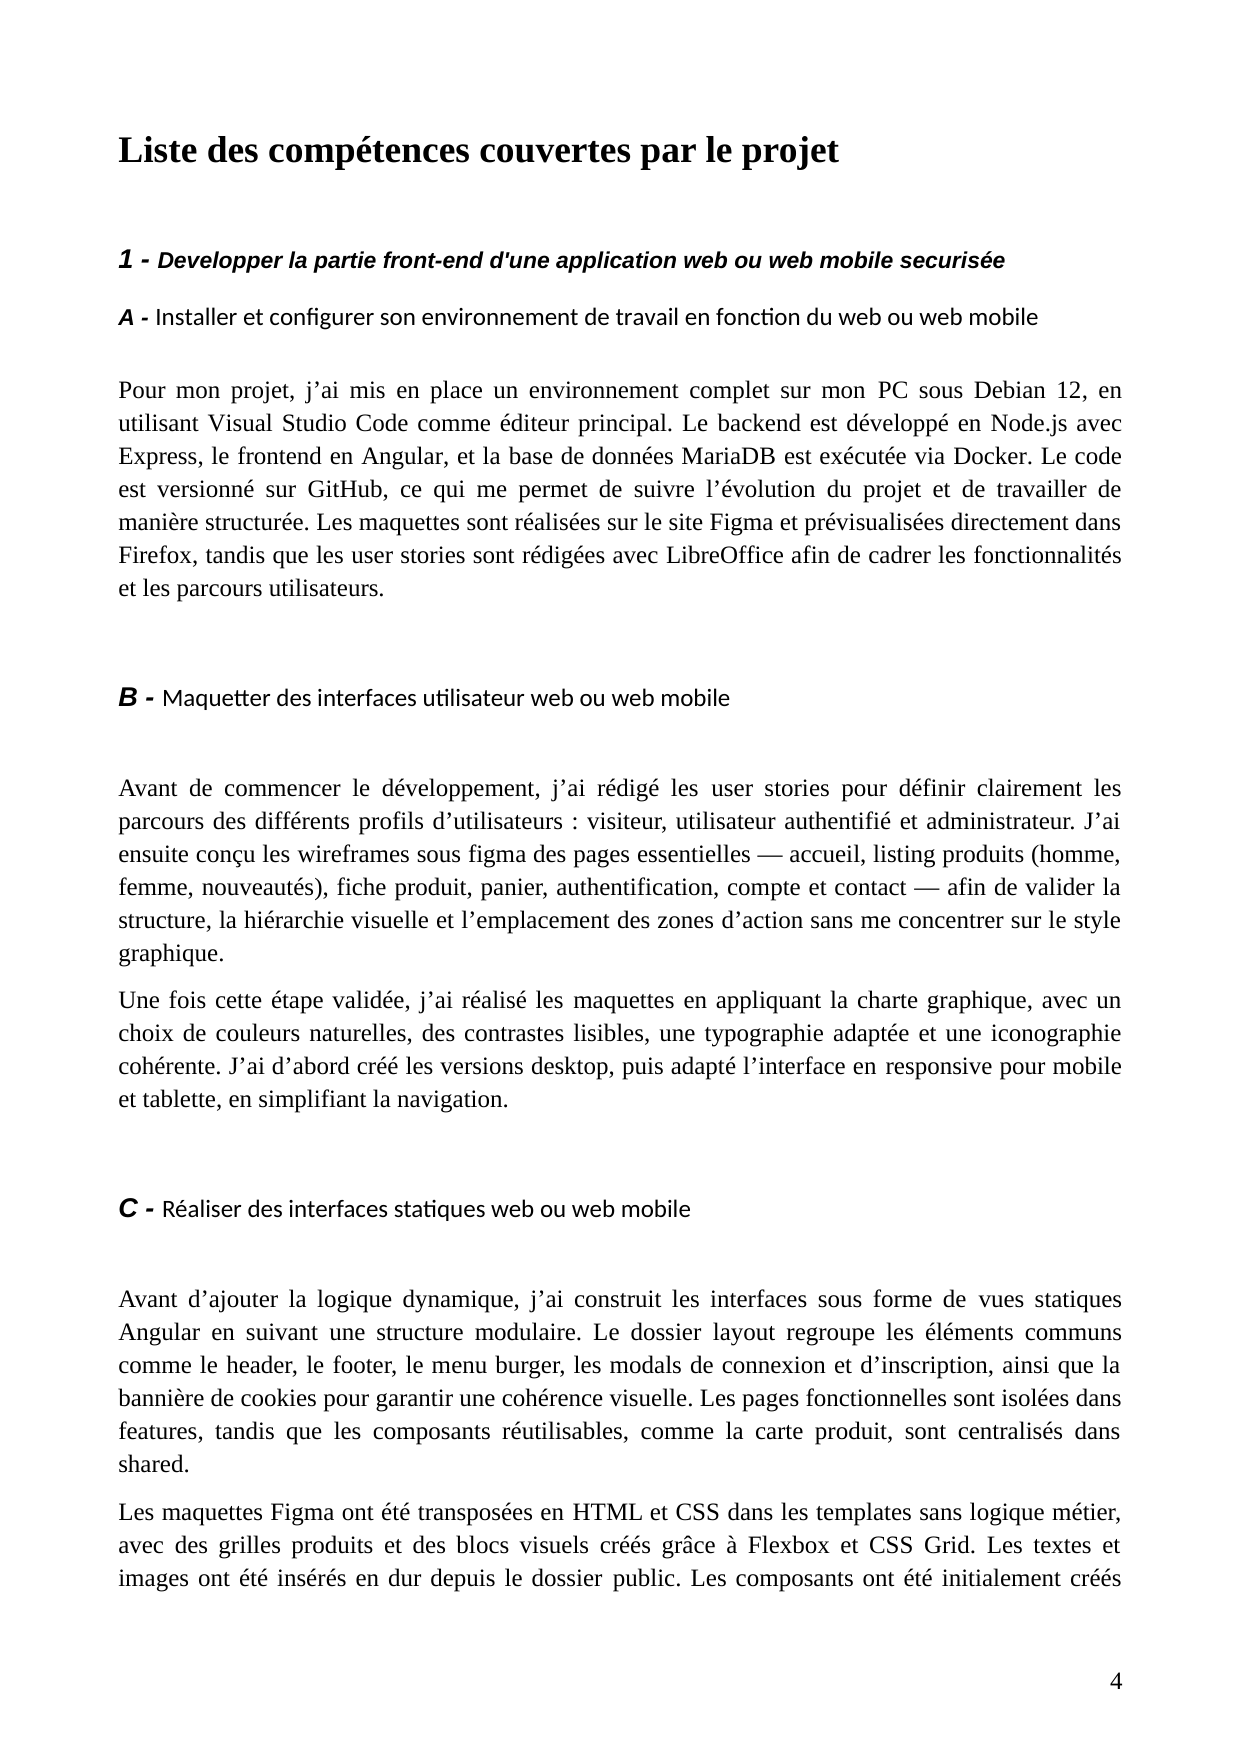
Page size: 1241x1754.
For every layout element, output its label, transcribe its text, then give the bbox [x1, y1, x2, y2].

text Avant de commencer le développement, j’ai rédigé les user stories pour définir clairement les parcours des différents profils d’utilisateurs : visiteur, utilisateur authentifié et administrateur. J’ai ensuite conçu les wireframes sous figma des pages essentielles — accueil, listing produits (homme, femme, nouveautés), fiche produit, panier, authentification, compte et contact — afin de valider la structure, la hiérarchie visuelle et l’emplacement des zones d’action sans me concentrer sur le style graphique. [118, 773, 1122, 967]
subtitle B - Maquetter des interfaces utilisateur web ou web mobile [118, 681, 1122, 713]
subtitle Liste des compétences couvertes par le projet [118, 127, 1122, 171]
text Les maquettes Figma ont été transposées en HTML et CSS dans les templates sans logique métier, avec des grilles produits et des blocs visuels créés grâce à Flexbox et CSS Grid. Les textes et images ont été insérés en dur depuis le dossier public. Les composants ont été initialement créés [118, 1497, 1122, 1591]
text Pour mon projet, j’ai mis en place un environnement complet sur mon PC sous Debian 12, en utilisant Visual Studio Code comme éditeur principal. Le backend est développé en Node.js avec Express, le frontend en Angular, et la base de données MariaDB est exécutée via Docker. Le code est versionné sur GitHub, ce qui me permet de suivre l’évolution du projet et de travailler de manière structurée. Les maquettes sont réalisées sur le site Figma et prévisualisées directement dans Firefox, tandis que les user stories sont rédigées avec LibreOffice afin de cadrer les fonctionnalités et les parcours utilisateurs. [118, 375, 1122, 602]
text Avant d’ajouter la logique dynamique, j’ai construit les interfaces sous forme de vues statiques Angular en suivant une structure modulaire. Le dossier layout regroupe les éléments communs comme le header, le footer, le menu burger, les modals de connexion et d’inscription, ainsi que la bannière de cookies pour garantir une cohérence visuelle. Les pages fonctionnelles sont isolées dans features, tandis que les composants réutilisables, comme la carte produit, sont centralisés dans shared. [118, 1284, 1122, 1478]
subtitle 1 - Developper la partie front-end d'une application web ou web mobile securisée A - Installer et configurer son environnement de travail en fonction du web ou web mobile [118, 243, 1122, 363]
subtitle C - Réaliser des interfaces statiques web ou web mobile [118, 1192, 1122, 1224]
text Une fois cette étape validée, j’ai réalisé les maquettes en appliquant la charte graphique, avec un choix de couleurs naturelles, des contrastes lisibles, une typographie adaptée et une iconographie cohérente. J’ai d’abord créé les versions desktop, puis adapté l’interface en responsive pour mobile et tablette, en simplifiant la navigation. [118, 985, 1122, 1113]
